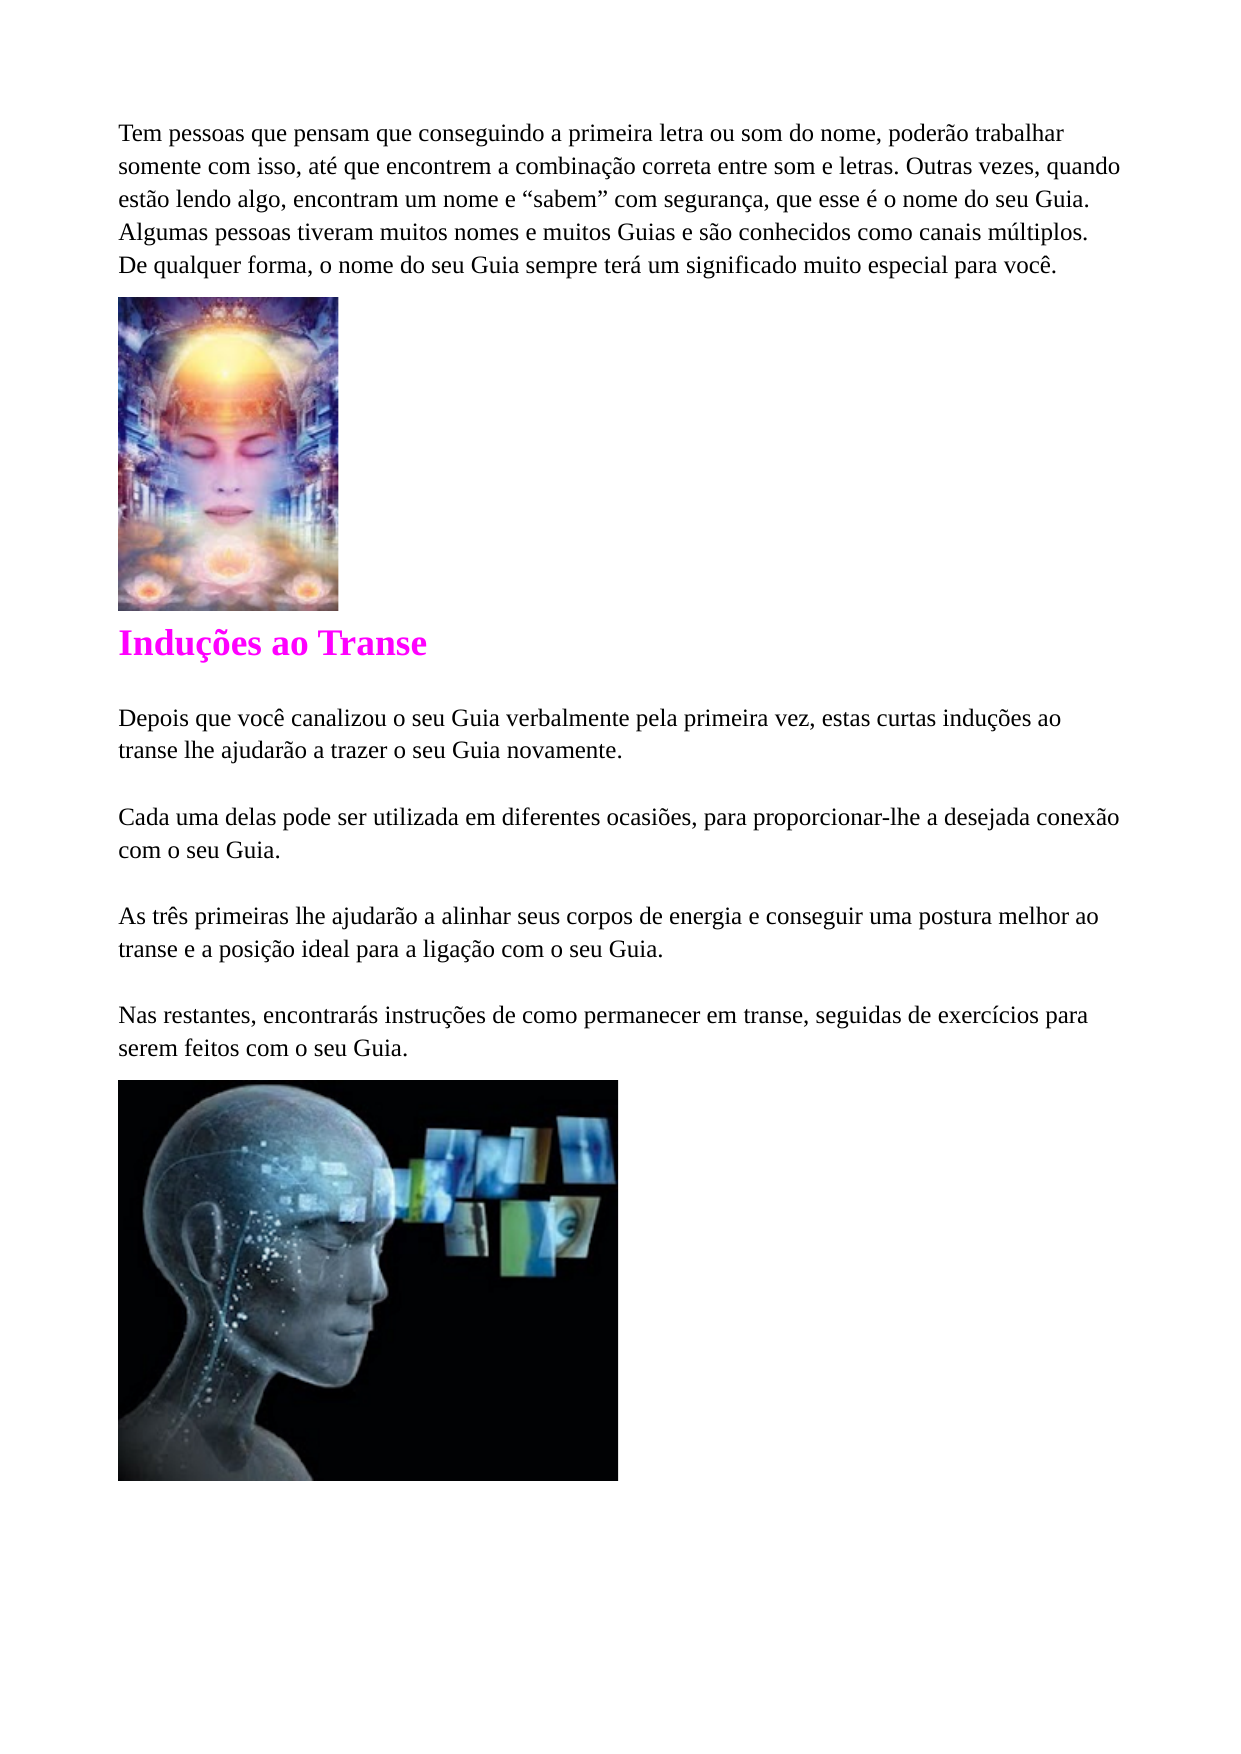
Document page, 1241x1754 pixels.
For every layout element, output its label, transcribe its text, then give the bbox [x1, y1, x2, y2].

picture [118, 1080, 619, 1481]
text Depois que você canalizou o seu Guia verbalmente pela primeira vez, estas curtas induções ao transe lhe ajudarão a trazer o seu Guia novamente. Cada uma delas pode ser utilizada em diferentes ocasiões, para proporcionar-lhe a desejada conexão com o seu Guia. [118, 703, 1122, 863]
picture [118, 297, 339, 611]
text As três primeiras lhe ajudarão a alinhar seus corpos de energia e conseguir uma postura melhor ao transe e a posição ideal para a ligação com o seu Guia. Nas restantes, encontrarás instruções de como permanecer em transe, seguidas de exercícios para serem feitos com o seu Guia. [118, 901, 1122, 1062]
text Induções ao Transe [118, 620, 1122, 663]
text Tem pessoas que pensam que conseguindo a primeira letra ou som do nome, poderão trabalhar somente com isso, até que encontrem a combinação correta entre som e letras. Outras vezes, quando estão lendo algo, encontram um nome e “sabem” com segurança, que esse é o nome do seu Guia. Algumas pessoas tiveram muitos nomes e muitos Guias e são conhecidos como canais múltiplos. De qualquer forma, o nome do seu Guia sempre terá um significado muito especial para você. [118, 118, 1122, 279]
